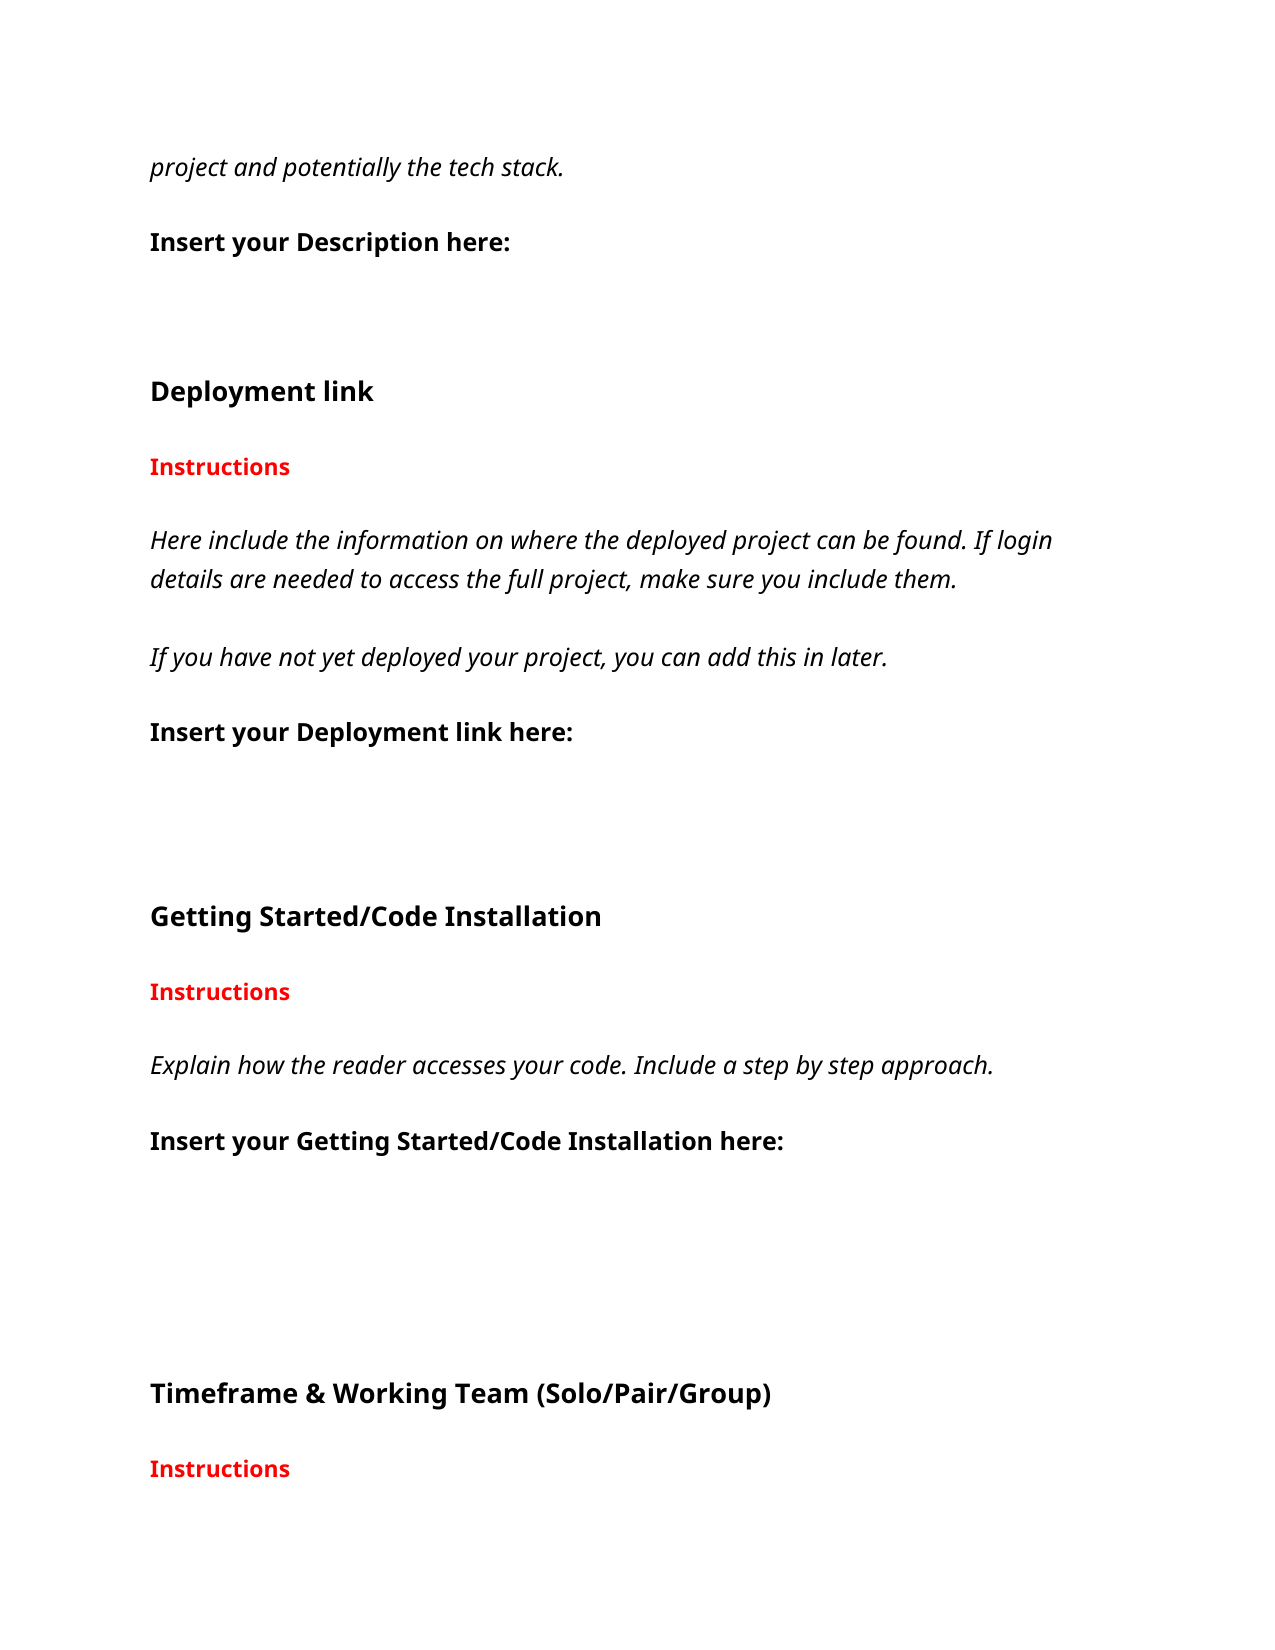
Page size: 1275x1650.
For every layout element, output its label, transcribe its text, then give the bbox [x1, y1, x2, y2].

text Insert your Deployment link here: [150, 715, 1125, 749]
text Instructions [150, 450, 1125, 482]
text Instructions [150, 1453, 1125, 1484]
text Timeframe & Working Team (Solo/Pair/Group) [150, 1374, 1125, 1411]
text Getting Started/Code Installation [150, 898, 1125, 935]
text Deployment link [150, 372, 1125, 409]
text Explain how the reader accesses your code. Include a step by step approach. [150, 1048, 1125, 1082]
text Insert your Description here: [150, 225, 1125, 259]
text Here include the information on where the deployed project can be found. If login details are needed to access the full project, make sure you include them. [150, 522, 1125, 596]
text If you have not yet deployed your project, you can add this in later. [150, 640, 1125, 674]
text Insert your Getting Started/Code Installation here: [150, 1123, 1125, 1157]
text Instructions [150, 976, 1125, 1007]
text project and potentially the tech stack. [150, 150, 1125, 184]
